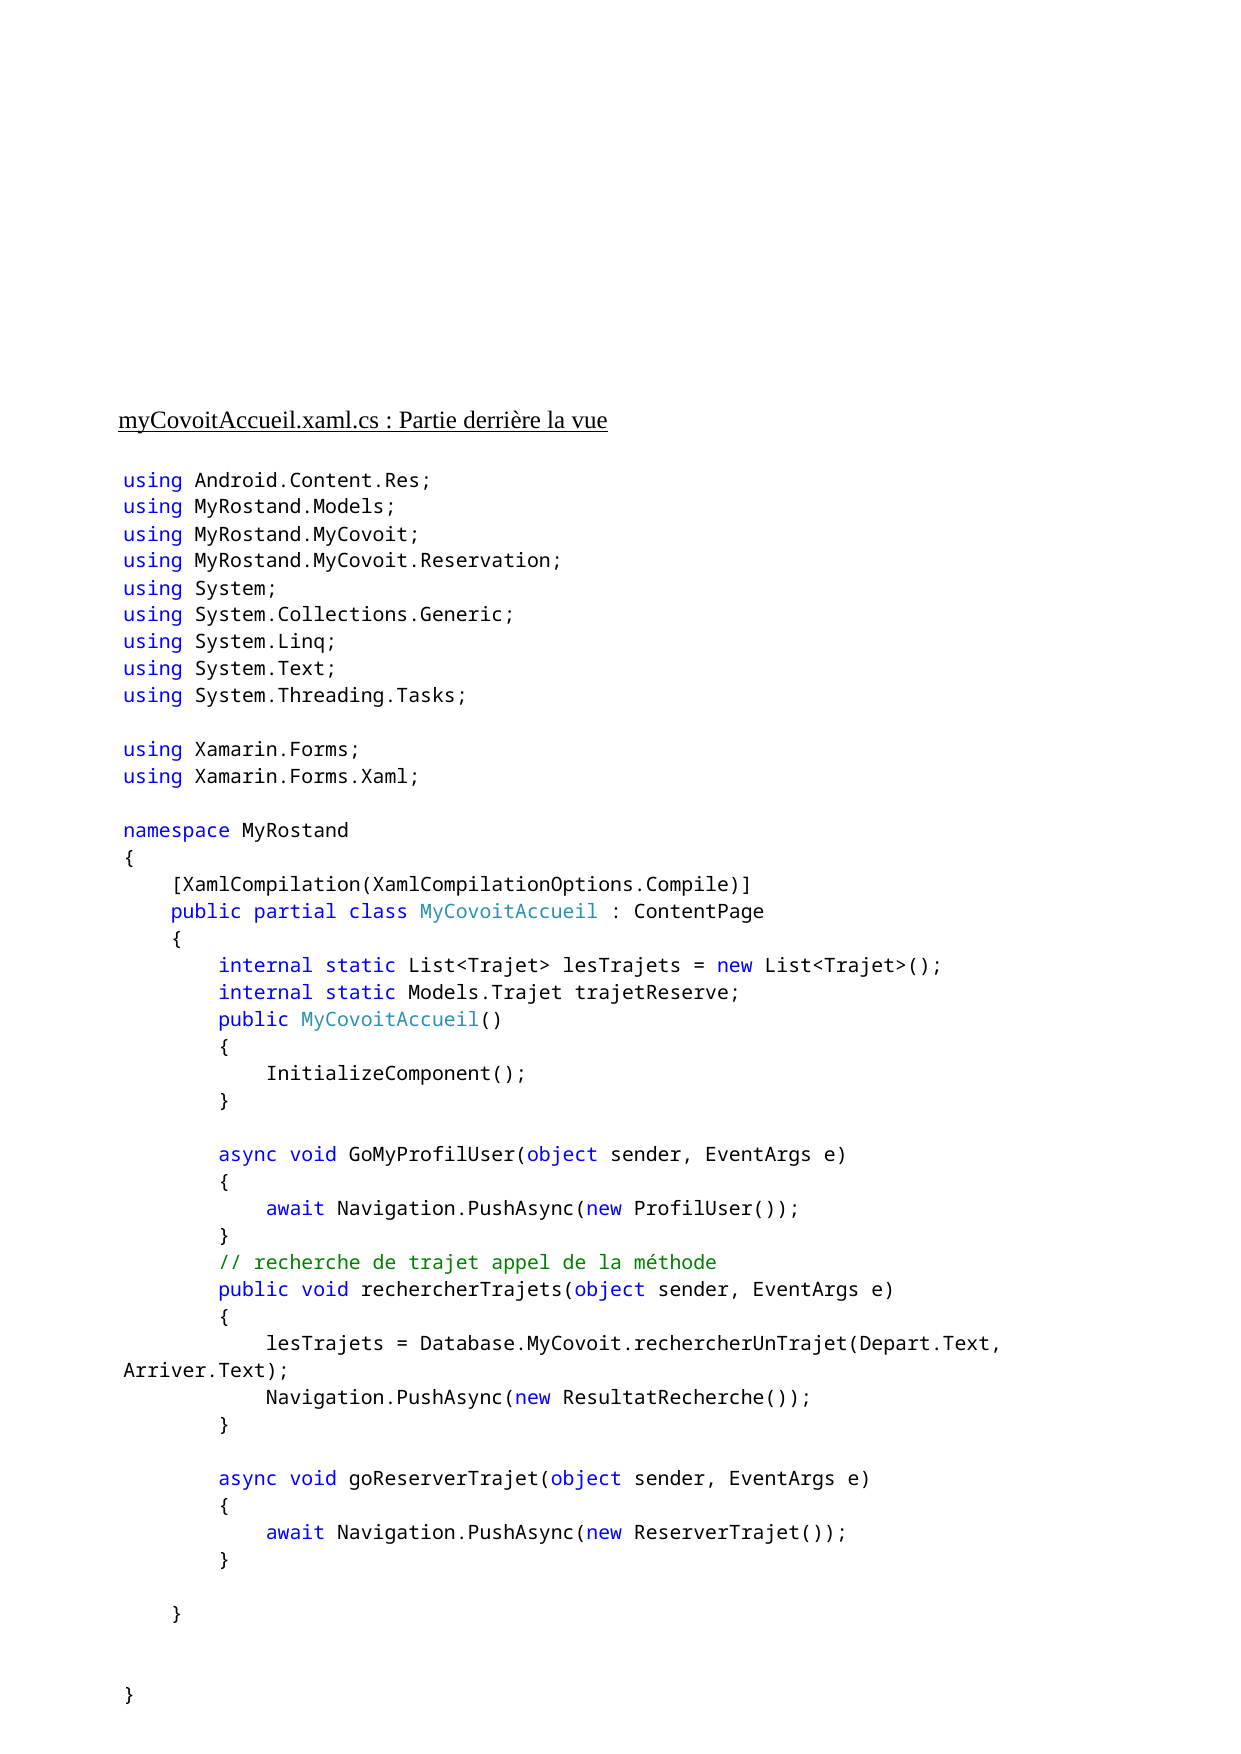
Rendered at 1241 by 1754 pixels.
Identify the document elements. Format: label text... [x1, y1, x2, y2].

text myCovoitAccueil.xaml.cs : Partie derrière la vue [118, 406, 1122, 434]
